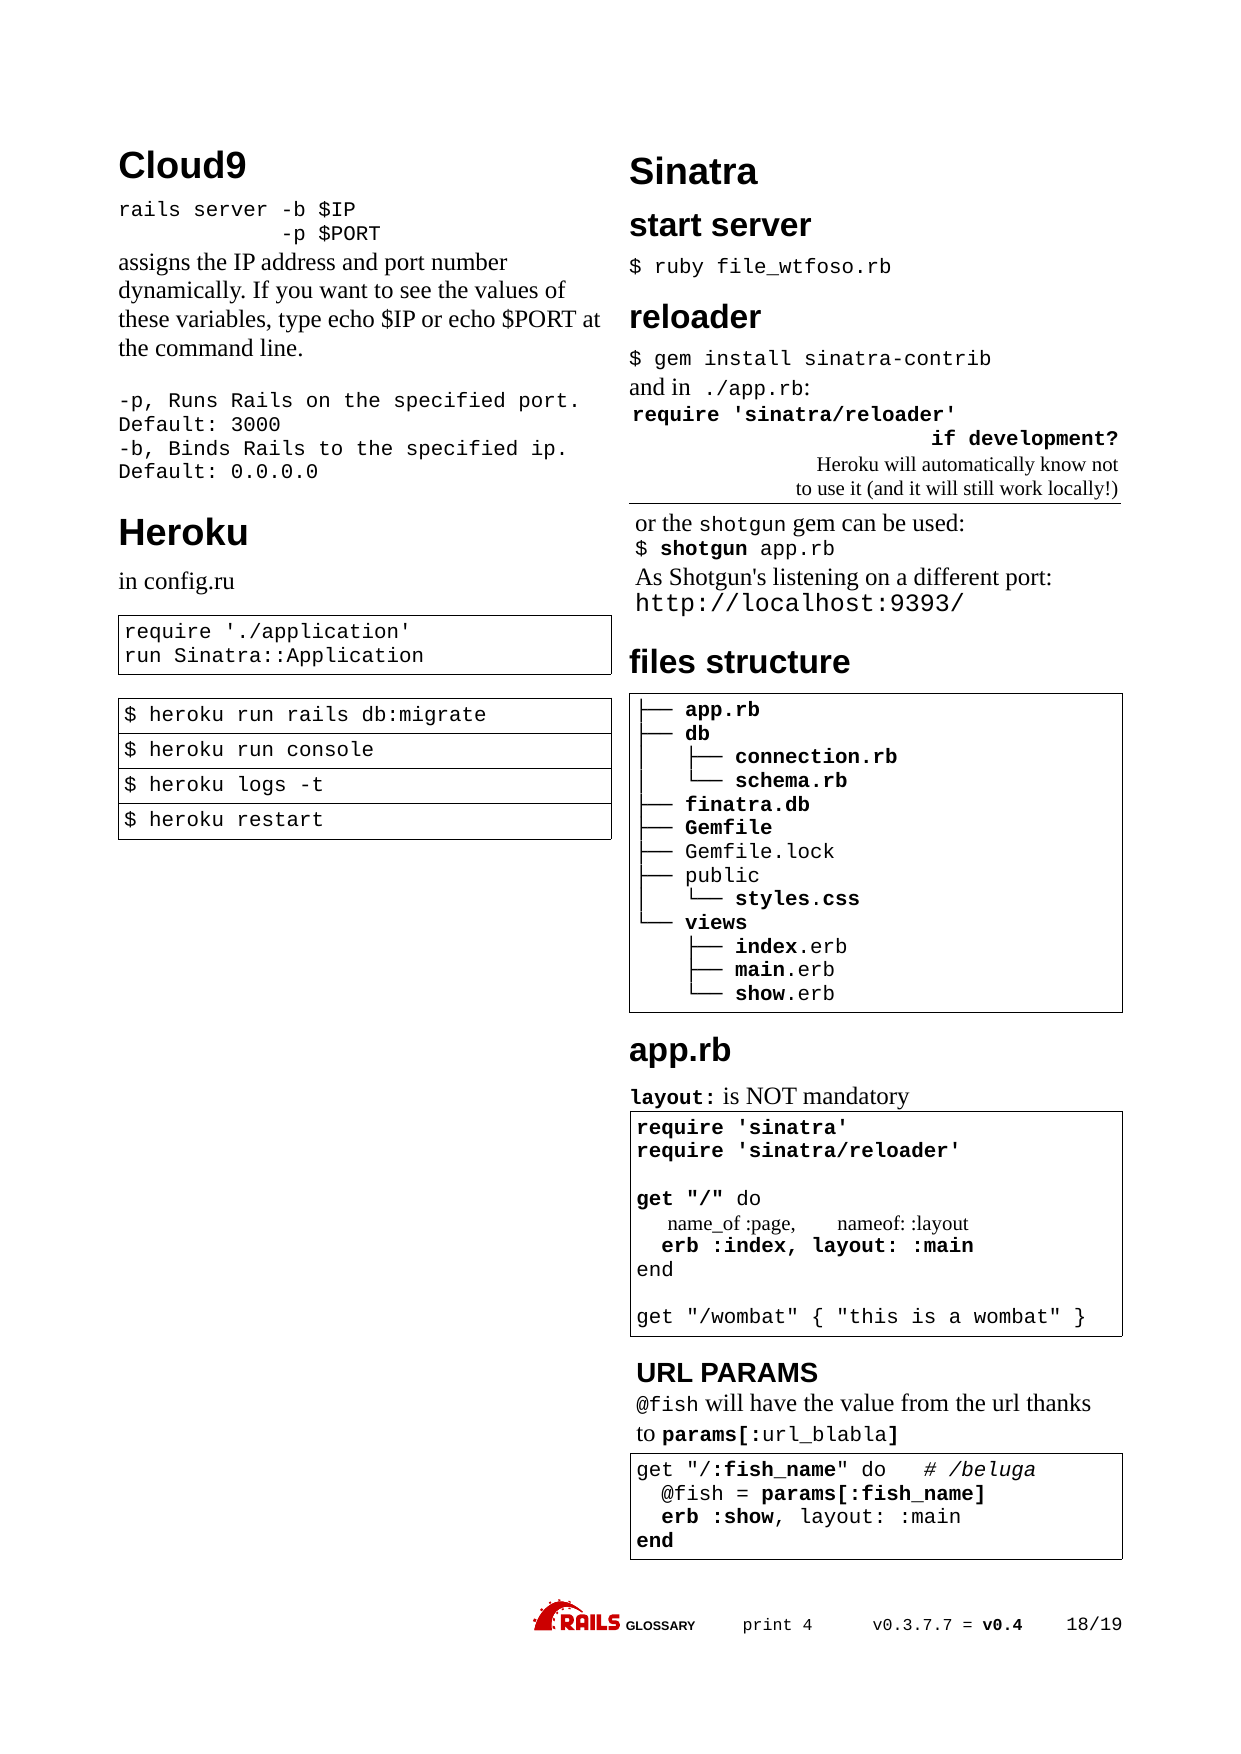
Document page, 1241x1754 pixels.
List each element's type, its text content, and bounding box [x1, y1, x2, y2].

subtitle start server [629, 204, 1122, 243]
text in config.ru [118, 566, 611, 595]
table_cell or the shotgun gem can be used: $ shotgun app.rb As Shotgun's listening on a different port: http://localhost:9393/ [629, 504, 1121, 624]
subtitle Cloud9 [118, 143, 611, 187]
text layout: is NOT mandatory [629, 1081, 1122, 1111]
table_header $ heroku run rails db:migrate [119, 699, 611, 733]
text rails server -b $IP [118, 199, 611, 223]
table_header require 'sinatra' require 'sinatra/reloader' get "/" do name_of :page, nameof: :layout erb :index, layout: :main end get "/wombat" { "this is a wombat" } [631, 1112, 1122, 1336]
subtitle Sinatra [629, 149, 1122, 193]
subtitle files structure [629, 642, 1122, 681]
text and in ./app.rb: [629, 372, 1122, 401]
subtitle app.rb [629, 1030, 1122, 1069]
table_header require 'sinatra/reloader' if development? Heroku will automatically know not to use it (and it will still work locally!) [629, 401, 1121, 503]
text assigns the IP address and port number dynamically. If you want to see the values of these variables, type echo $IP or echo $PORT at the command line. [118, 247, 611, 362]
table_cell $ heroku restart [119, 804, 611, 838]
table_cell $ heroku run console [119, 734, 611, 768]
text $ gem install sinatra-contrib [629, 348, 1122, 372]
table_header ├── app.rb ├── db │ ├── connection.rb │ └── schema.rb ├── finatra.db ├── Gemfile ├── Gemfile.lock ├── public │ └── styles.css └── views ├── index.erb ├── main.erb └── show.erb [630, 694, 1122, 1012]
table_header require './application' run Sinatra::Application [119, 616, 611, 674]
subtitle Heroku [118, 510, 611, 553]
table_cell get "/:fish_name" do # /beluga @fish = params[:fish_name] erb :show, layout: :main end [631, 1454, 1122, 1559]
subtitle reloader [629, 297, 1122, 336]
text -p, Runs Rails on the specified port. Default: 3000 -b, Binds Rails to the specified ip. Default: 0.0.0.0 [118, 390, 611, 485]
text -p $PORT [118, 223, 611, 247]
table_cell $ heroku logs -t [119, 769, 611, 803]
text $ ruby file_wtfoso.rb [629, 256, 1122, 279]
table_cell URL PARAMS @fish will have the value from the url thanks to params[:url_blabla] [630, 1337, 1122, 1453]
